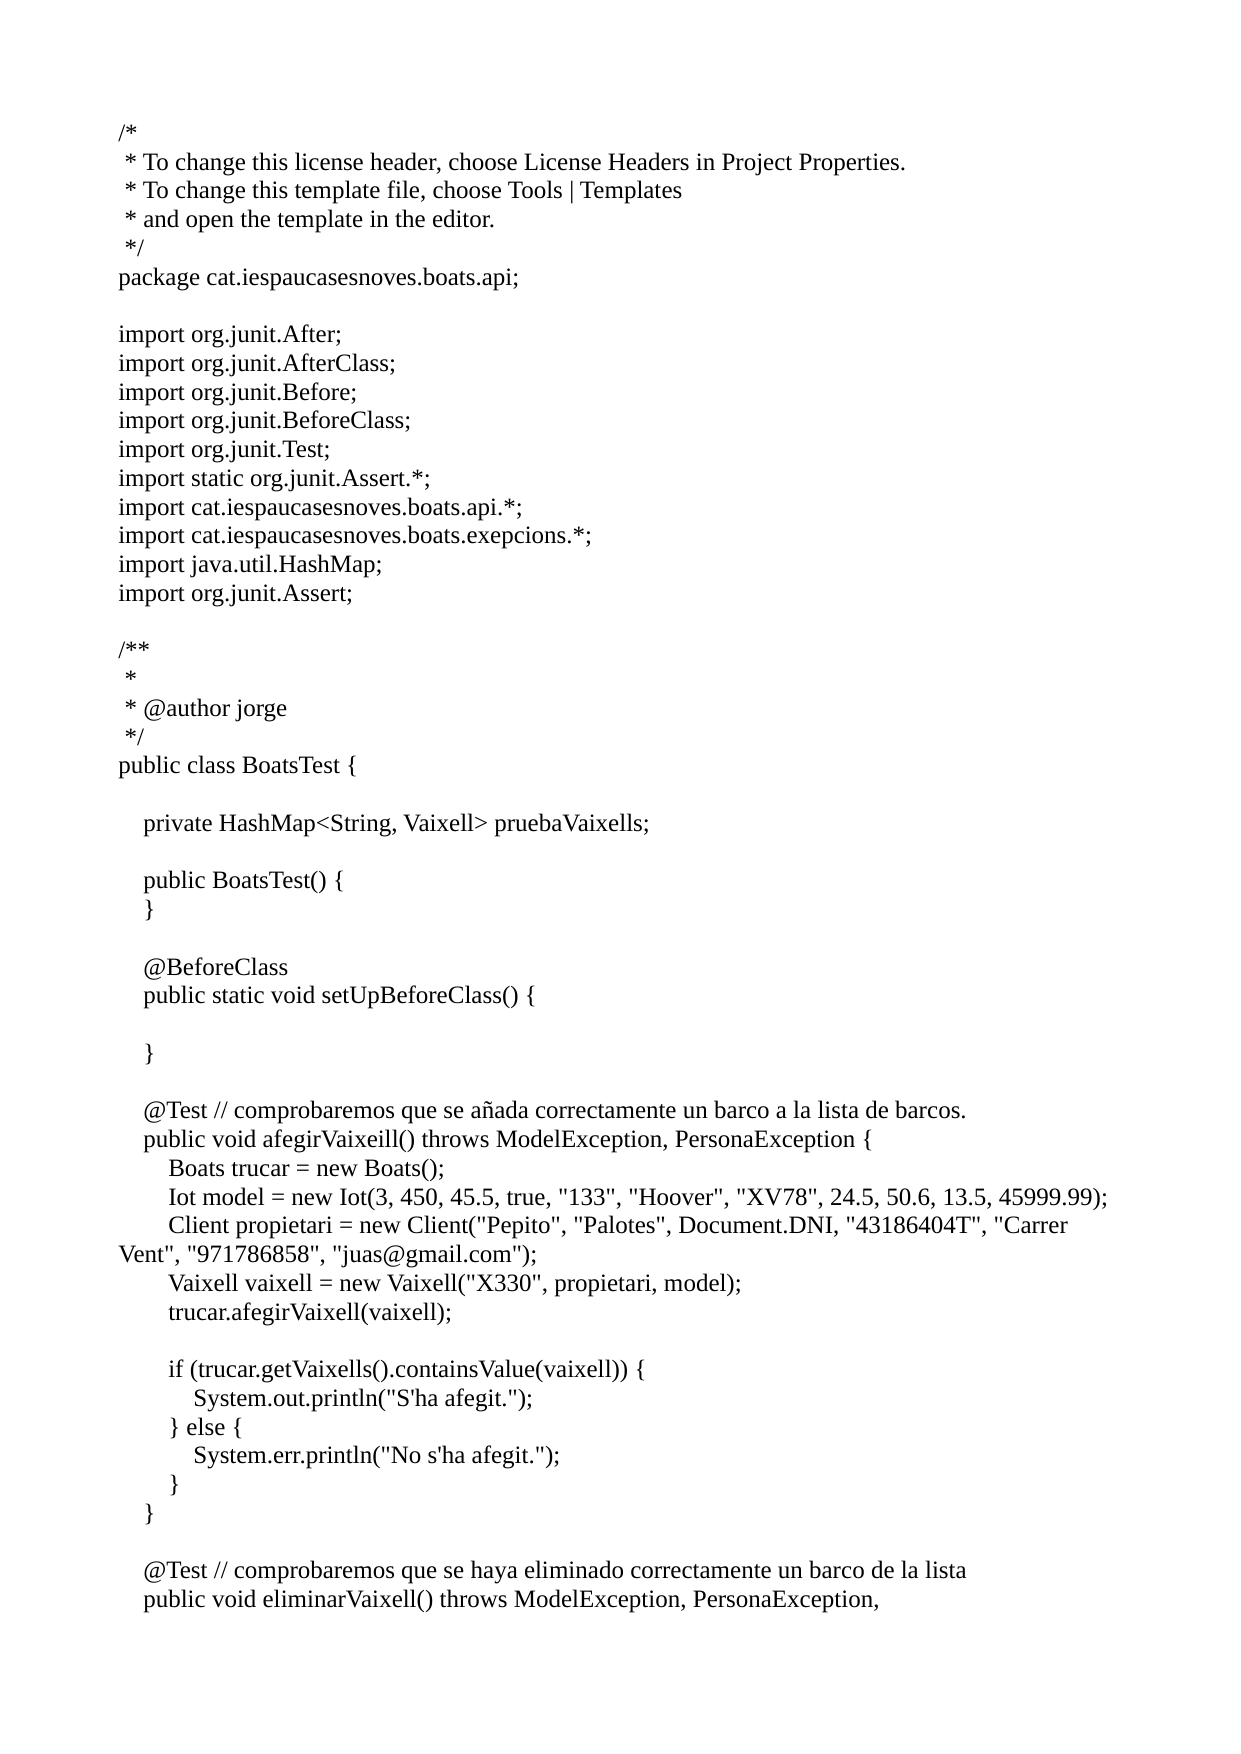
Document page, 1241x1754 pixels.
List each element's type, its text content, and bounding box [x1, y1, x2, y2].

text Boats trucar = new Boats(); [118, 1153, 1122, 1182]
text public void eliminarVaixell() throws ModelException, PersonaException, [118, 1584, 1122, 1613]
text * @author jorge [118, 693, 1122, 722]
text @Test // comprobaremos que se haya eliminado correctamente un barco de la lista [118, 1556, 1122, 1584]
text System.out.println("S'ha afegit."); [118, 1383, 1122, 1412]
text */ [118, 233, 1122, 262]
text * and open the template in the editor. [118, 204, 1122, 233]
text } [118, 894, 1122, 923]
text } else { [118, 1412, 1122, 1441]
text import org.junit.Before; [118, 377, 1122, 406]
text package cat.iespaucasesnoves.boats.api; [118, 262, 1122, 291]
text trucar.afegirVaixell(vaixell); [118, 1297, 1122, 1326]
text public static void setUpBeforeClass() { [118, 981, 1122, 1009]
text public void afegirVaixeill() throws ModelException, PersonaException { [118, 1124, 1122, 1153]
text Client propietari = new Client("Pepito", "Palotes", Document.DNI, "43186404T", "Carrer Vent", "971786858", "juas@gmail.com"); [118, 1211, 1122, 1268]
text import java.util.HashMap; [118, 549, 1122, 578]
text import org.junit.AfterClass; [118, 348, 1122, 377]
text Vaixell vaixell = new Vaixell("X330", propietari, model); [118, 1268, 1122, 1297]
text private HashMap<String, Vaixell> pruebaVaixells; [118, 808, 1122, 837]
text */ [118, 722, 1122, 751]
text /* [118, 118, 1122, 147]
text public class BoatsTest { [118, 751, 1122, 779]
text import cat.iespaucasesnoves.boats.exepcions.*; [118, 521, 1122, 549]
text } [118, 1469, 1122, 1498]
text import org.junit.Assert; [118, 578, 1122, 607]
text if (trucar.getVaixells().containsValue(vaixell)) { [118, 1354, 1122, 1383]
text import cat.iespaucasesnoves.boats.api.*; [118, 492, 1122, 521]
text } [118, 1498, 1122, 1527]
text public BoatsTest() { [118, 866, 1122, 894]
text import org.junit.After; [118, 319, 1122, 348]
text @Test // comprobaremos que se añada correctamente un barco a la lista de barcos. [118, 1096, 1122, 1124]
text /** [118, 636, 1122, 664]
text import org.junit.Test; [118, 434, 1122, 463]
text import org.junit.BeforeClass; [118, 406, 1122, 434]
text * To change this template file, choose Tools | Templates [118, 176, 1122, 204]
text Iot model = new Iot(3, 450, 45.5, true, "133", "Hoover", "XV78", 24.5, 50.6, 13.5, 45999.99); [118, 1182, 1122, 1211]
text import static org.junit.Assert.*; [118, 463, 1122, 492]
text System.err.println("No s'ha afegit."); [118, 1441, 1122, 1469]
text @BeforeClass [118, 952, 1122, 981]
text } [118, 1038, 1122, 1067]
text * To change this license header, choose License Headers in Project Properties. [118, 147, 1122, 176]
text * [118, 664, 1122, 693]
